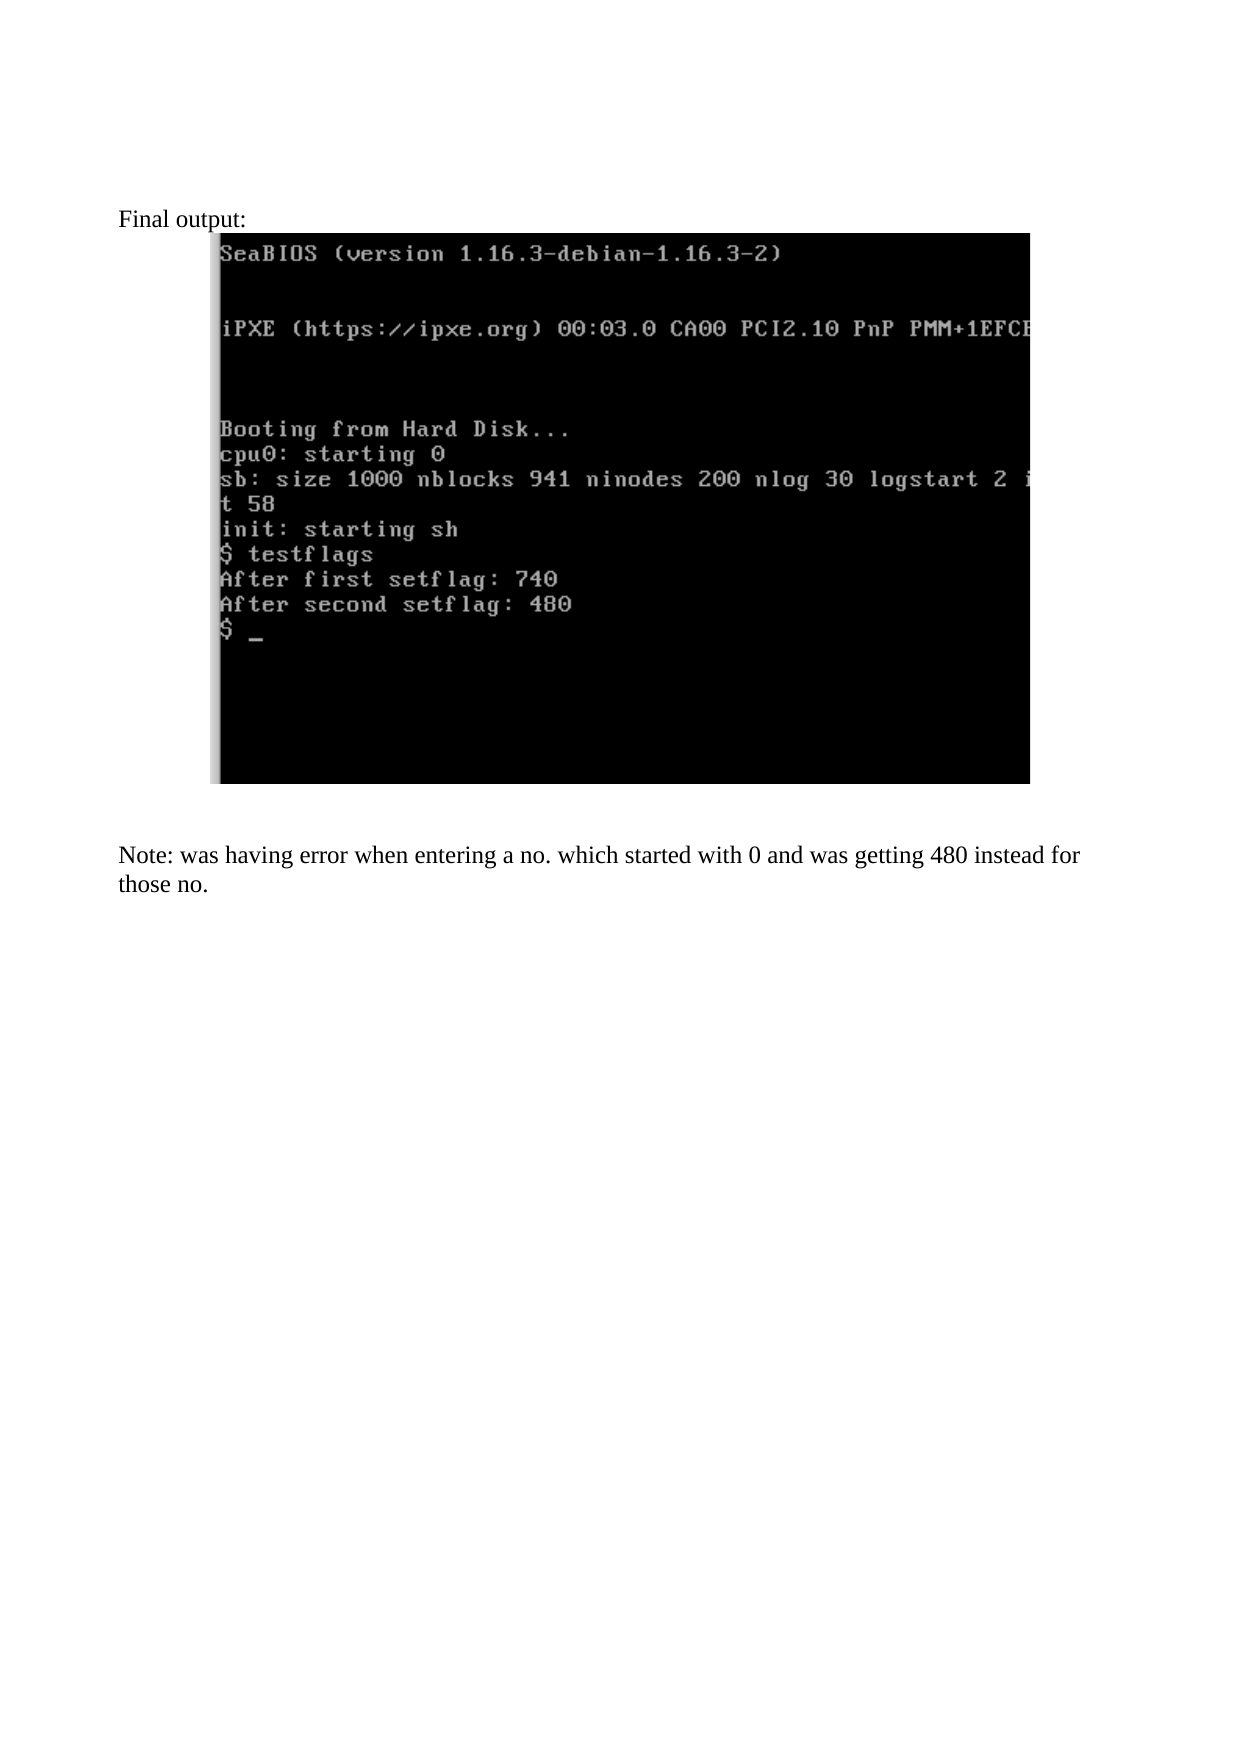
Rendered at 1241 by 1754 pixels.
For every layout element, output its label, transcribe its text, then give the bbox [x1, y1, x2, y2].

text Final output: [118, 118, 1122, 233]
picture [210, 233, 1031, 784]
text Note: was having error when entering a no. which started with 0 and was getting 480 instead for those no. [118, 812, 1122, 956]
